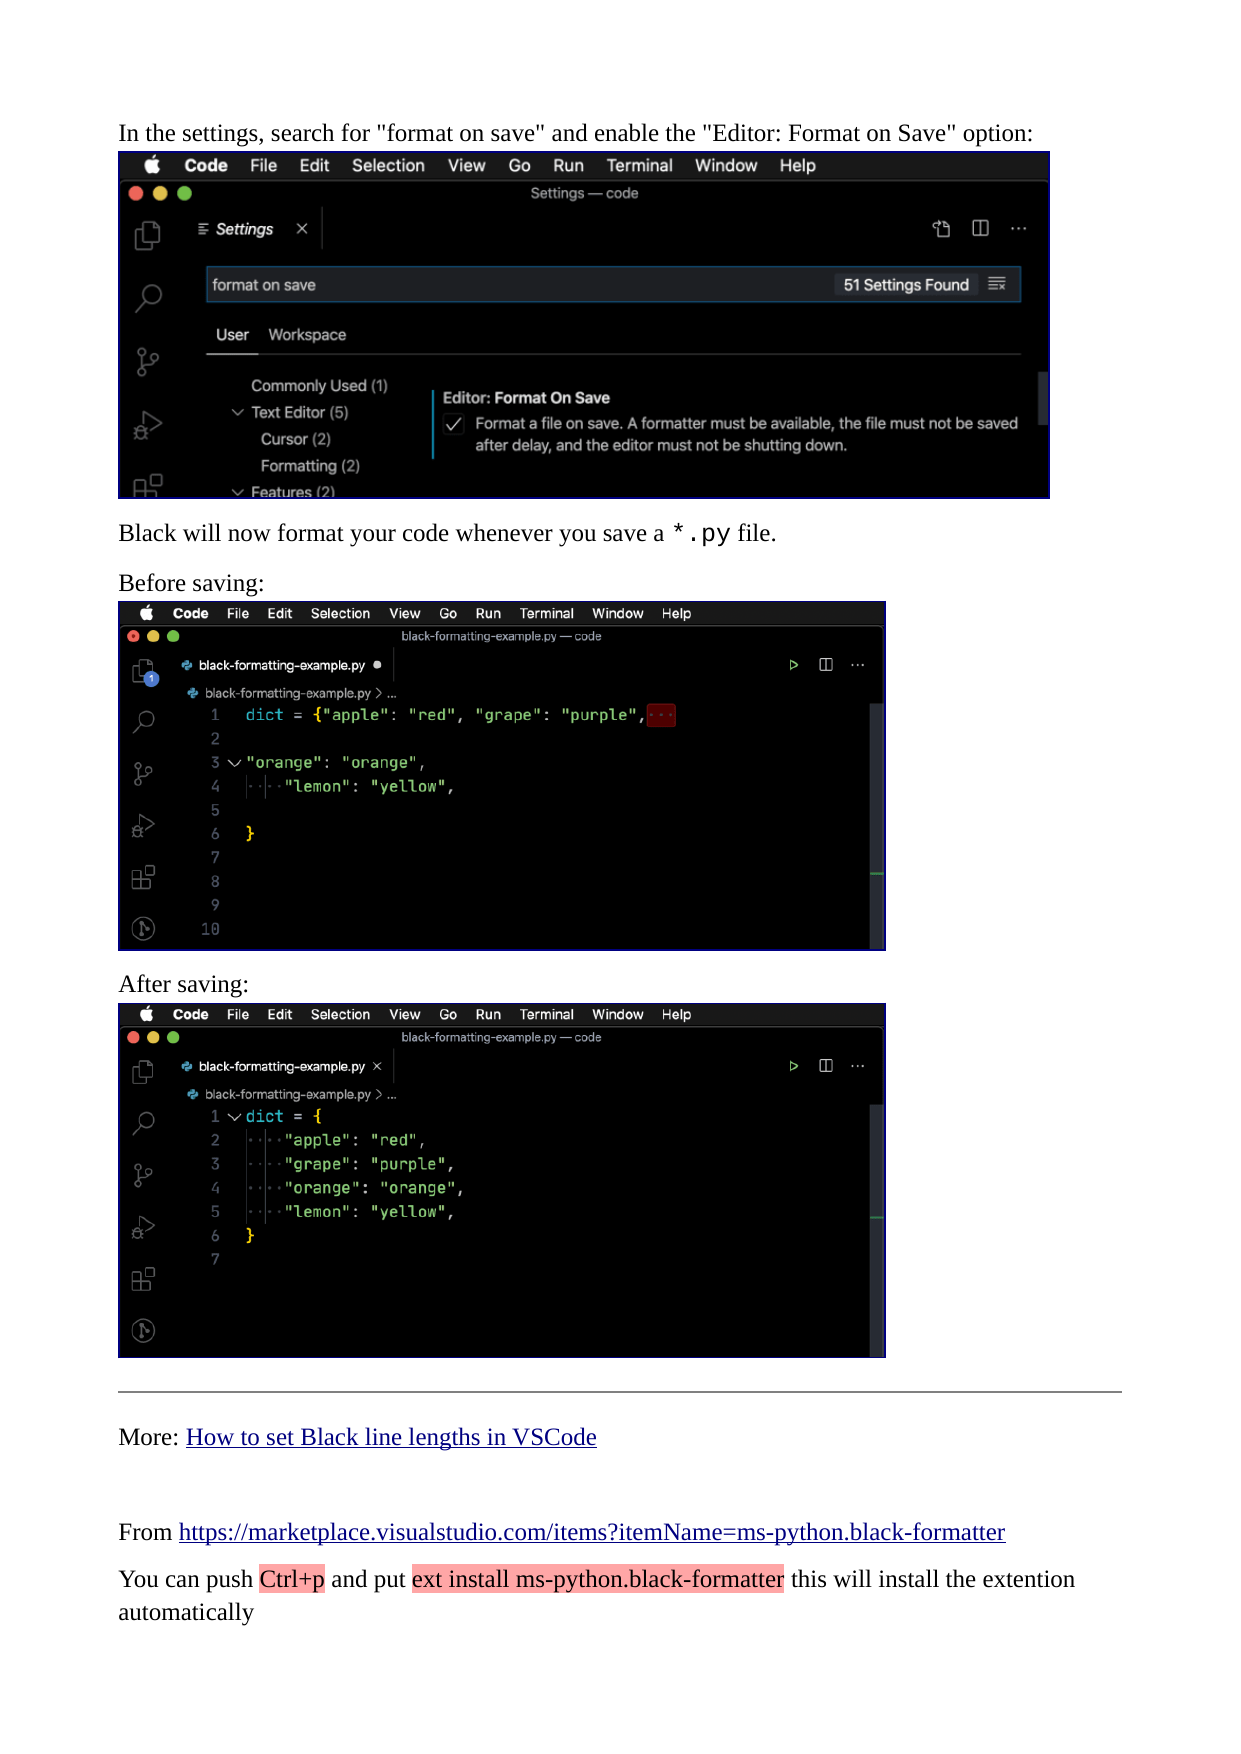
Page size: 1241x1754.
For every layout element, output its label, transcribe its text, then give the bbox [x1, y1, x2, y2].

text Before saving: [118, 568, 1122, 951]
text More: How to set Black line lengths in VSCode [118, 1422, 1122, 1450]
picture [120, 153, 1048, 497]
text Black will now format your code whenever you save a *.py file. [118, 518, 1122, 548]
picture [120, 602, 884, 949]
text You can push Ctrl+p and put ext install ms-python.black-formatter this will install the extention automatically [118, 1564, 1122, 1626]
text In the settings, search for "format on save" and enable the "Editor: Format on Save" option: [118, 118, 1122, 499]
picture [120, 1004, 884, 1357]
text After saving: [118, 969, 1122, 1358]
text From https://marketplace.visualstudio.com/items?itemName=ms-python.black-formatter [118, 1517, 1122, 1546]
